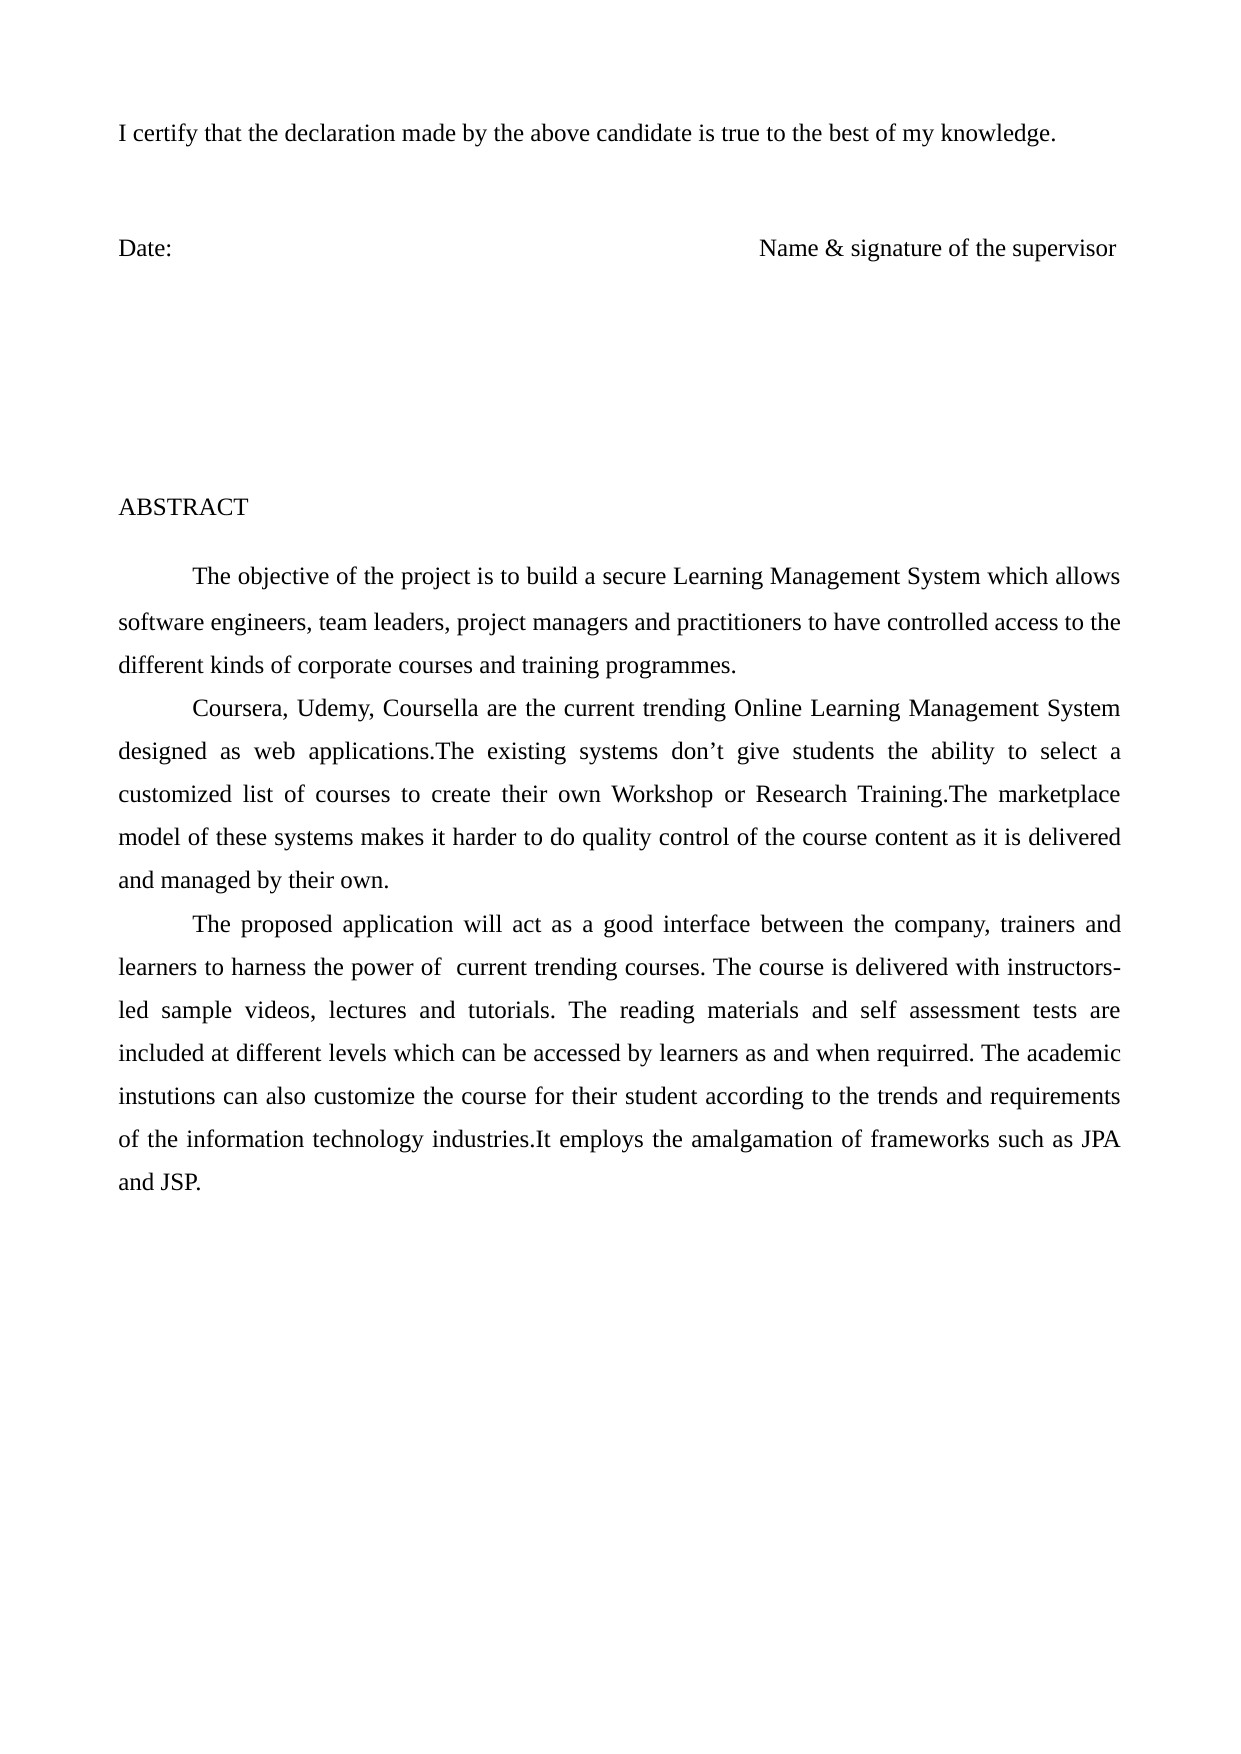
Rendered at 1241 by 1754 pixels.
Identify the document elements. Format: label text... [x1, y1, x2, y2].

text Date: Name & signature of the supervisor [118, 233, 1122, 262]
text ABSTRACT [118, 492, 1122, 521]
text I certify that the declaration made by the above candidate is true to the best of my knowledge. [118, 118, 1122, 147]
text The objective of the project is to build a secure Learning Management System which allows software engineers, team leaders, project managers and practitioners to have controlled access to the different kinds of corporate courses and training programmes. [118, 549, 1122, 679]
text Coursera, Udemy, Coursella are the current trending Online Learning Management System designed as web applications.The existing systems don’t give students the ability to select a customized list of courses to create their own Workshop or Research Training.The marketplace model of these systems makes it harder to do quality control of the course content as it is delivered and managed by their own. [118, 693, 1122, 894]
text The proposed application will act as a good interface between the company, trainers and learners to harness the power of current trending courses. The course is delivered with instructors-led sample videos, lectures and tutorials. The reading materials and self assessment tests are included at different levels which can be accessed by learners as and when requirred. The academic instutions can also customize the course for their student according to the trends and requirements of the information technology industries.It employs the amalgamation of frameworks such as JPA and JSP. [118, 909, 1122, 1196]
